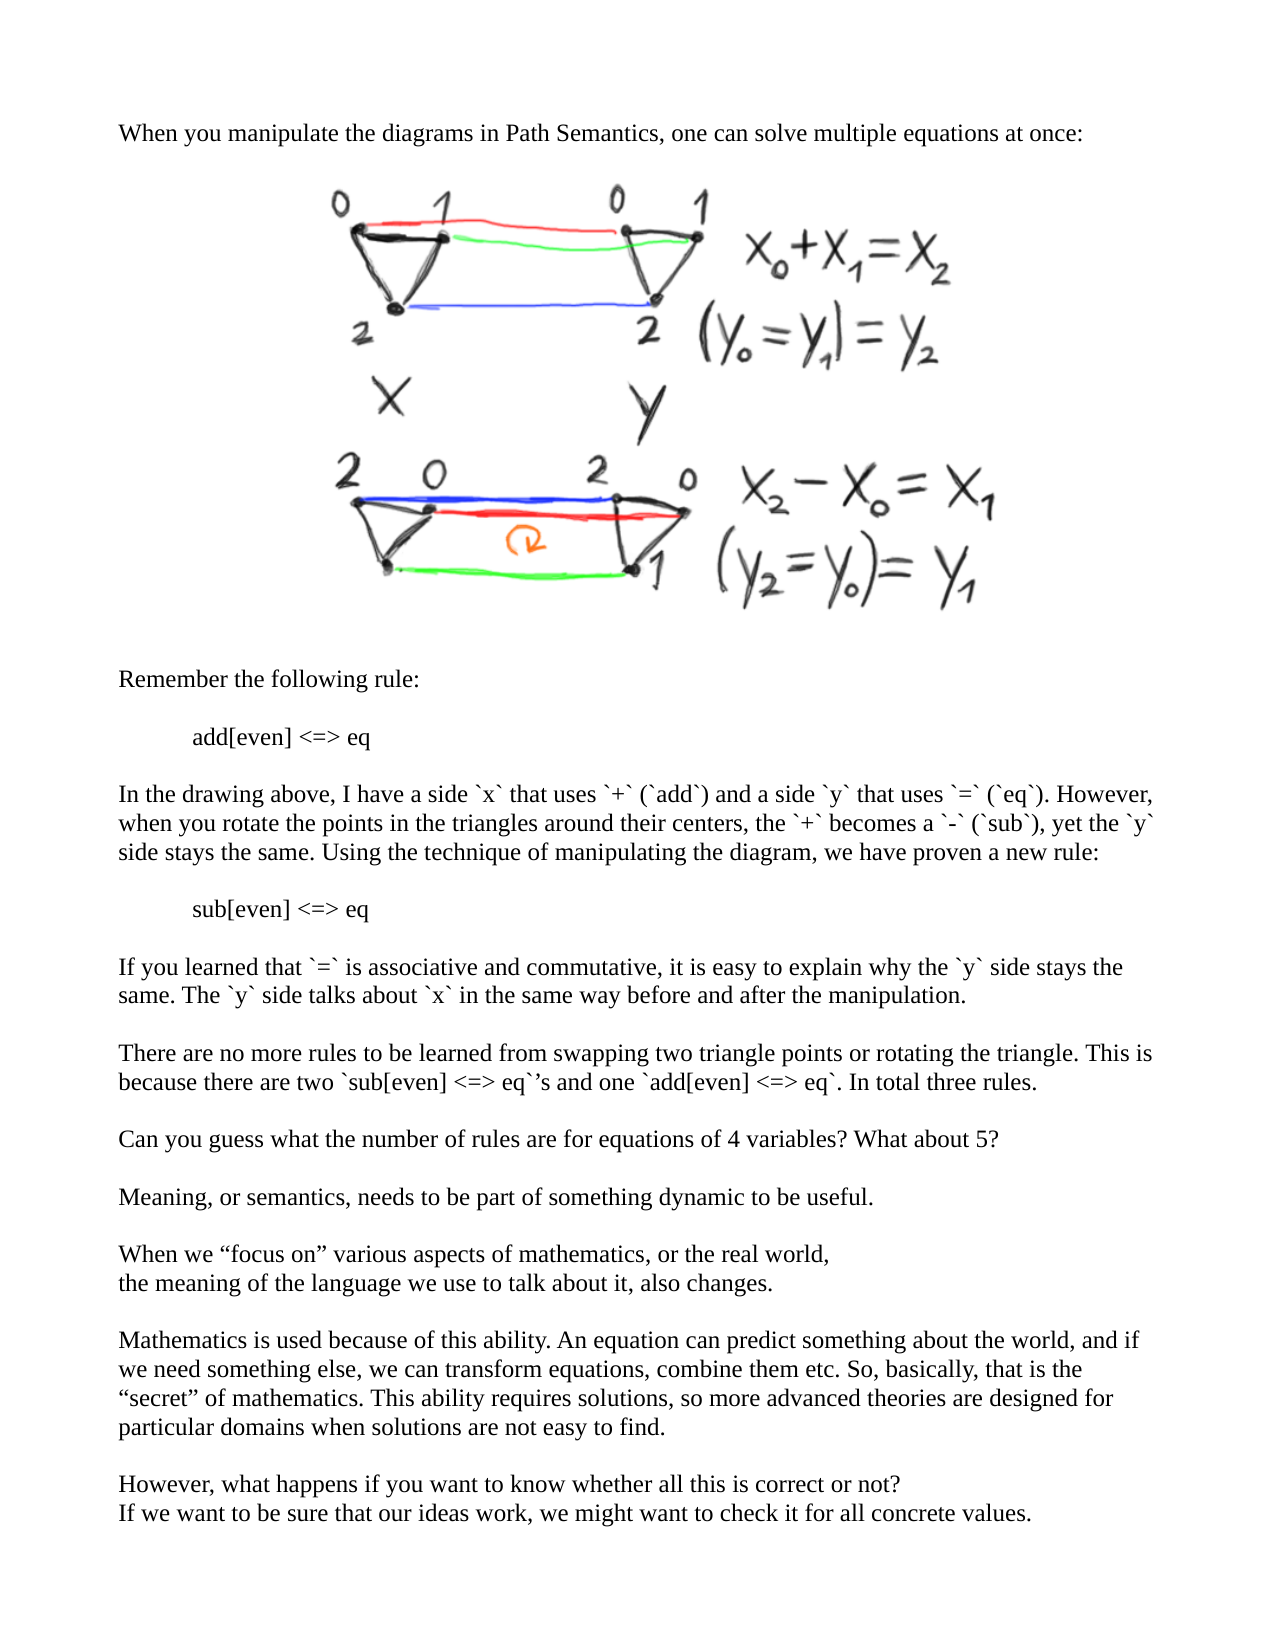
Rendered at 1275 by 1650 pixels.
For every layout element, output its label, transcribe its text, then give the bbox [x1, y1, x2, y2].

picture [259, 175, 1016, 648]
text However, what happens if you want to know whether all this is correct or not? [118, 1469, 1157, 1498]
text When we “focus on” various aspects of mathematics, or the real world, the meaning of the language we use to talk about it, also changes. [118, 1239, 1157, 1297]
text There are no more rules to be learned from swapping two triangle points or rotating the triangle. This is because there are two `sub[even] <=> eq`’s and one `add[even] <=> eq`. In total three rules. [118, 1038, 1157, 1096]
text Can you guess what the number of rules are for equations of 4 variables? What about 5? [118, 1124, 1157, 1153]
text sub[even] <=> eq [118, 894, 1157, 923]
text In the drawing above, I have a side `x` that uses `+` (`add`) and a side `y` that uses `=` (`eq`). However, when you rotate the points in the triangles around their centers, the `+` becomes a `-` (`sub`), yet the `y` side stays the same. Using the technique of manipulating the diagram, we have proven a new rule: [118, 779, 1157, 866]
text add[even] <=> eq [118, 722, 1157, 751]
text If we want to be sure that our ideas work, we might want to check it for all concrete values. [118, 1498, 1157, 1527]
text Mathematics is used because of this ability. An equation can predict something about the world, and if we need something else, we can transform equations, combine them etc. So, basically, that is the “secret” of mathematics. This ability requires solutions, so more advanced theories are designed for particular domains when solutions are not easy to find. [118, 1326, 1157, 1441]
text Meaning, or semantics, needs to be part of something dynamic to be useful. [118, 1182, 1157, 1211]
text If you learned that `=` is associative and commutative, it is easy to explain why the `y` side stays the same. The `y` side talks about `x` in the same way before and after the manipulation. [118, 952, 1157, 1009]
text Remember the following rule: [118, 664, 1157, 693]
text When you manipulate the diagrams in Path Semantics, one can solve multiple equations at once: [118, 118, 1157, 147]
